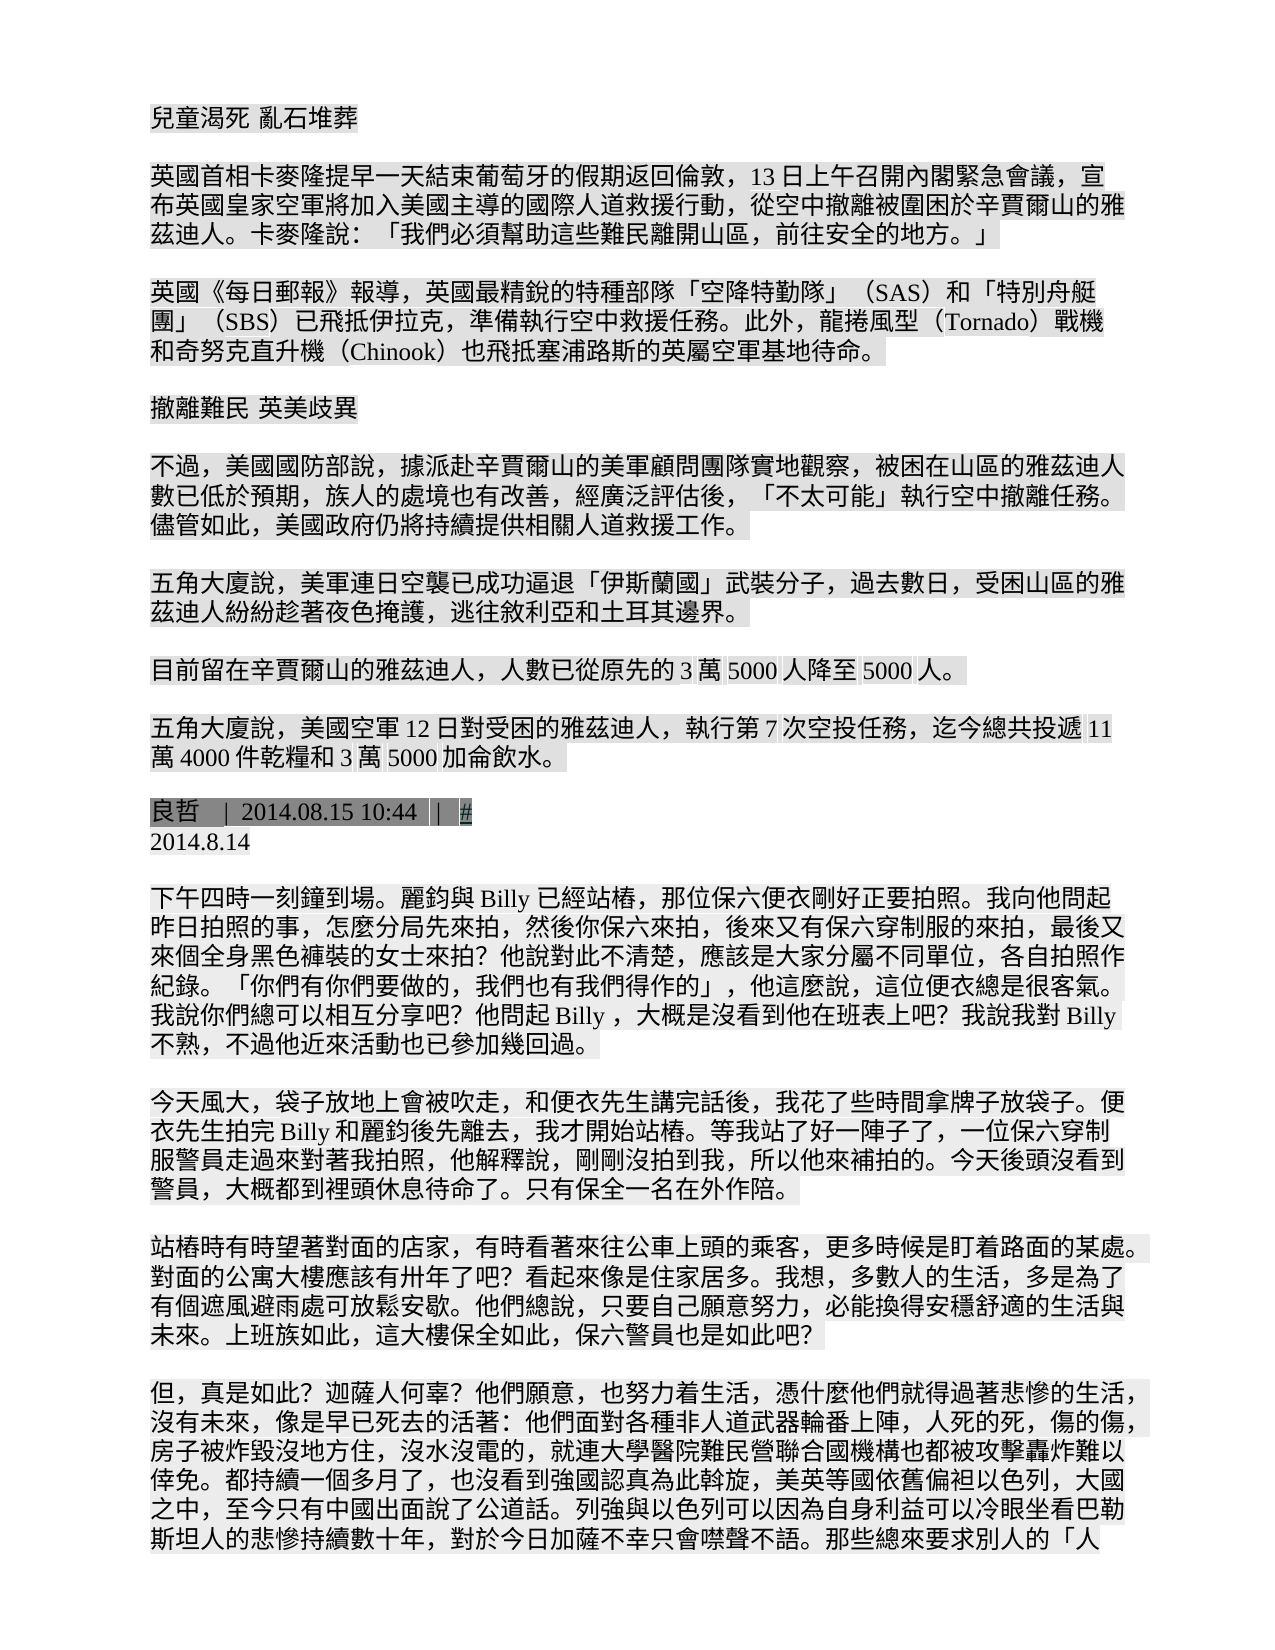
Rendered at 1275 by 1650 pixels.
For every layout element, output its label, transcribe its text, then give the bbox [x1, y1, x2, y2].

text 2014.8.14 下午四時一刻鐘到場。麗鈞與Billy 已經站樁，那位保六便衣剛好正要拍照。我向他問起昨日拍照的事，怎麼分局先來拍，然後你保六來拍，後來又有保六穿制服的來拍，最後又來個全身黑色褲裝的女士來拍？他說對此不清楚，應該是大家分屬不同單位，各自拍照作紀錄。「你們有你們要做的，我們也有我們得作的」，他這麼說，這位便衣總是很客氣。我說你們總可以相互分享吧？他問起Billy ，大概是沒看到他在班表上吧？我說我對Billy 不熟，不過他近來活動也已參加幾回過。 今天風大，袋子放地上會被吹走，和便衣先生講完話後，我花了些時間拿牌子放袋子。便衣先生拍完Billy和麗鈞後先離去，我才開始站樁。等我站了好一陣子了，一位保六穿制服警員走過來對著我拍照，他解釋說，剛剛沒拍到我，所以他來補拍的。今天後頭沒看到警員，大概都到裡頭休息待命了。只有保全一名在外作陪。 站樁時有時望著對面的店家，有時看著來往公車上頭的乘客，更多時候是盯着路面的某處。對面的公寓大樓應該有卅年了吧？看起來像是住家居多。我想，多數人的生活，多是為了有個遮風避雨處可放鬆安歇。他們總說，只要自己願意努力，必能換得安穩舒適的生活與未來。上班族如此，這大樓保全如此，保六警員也是如此吧？ 但，真是如此？迦薩人何辜？他們願意，也努力着生活，憑什麼他們就得過著悲慘的生活，沒有未來，像是早已死去的活著：他們面對各種非人道武器輪番上陣，人死的死，傷的傷，房子被炸毀沒地方住，沒水沒電的，就連大學醫院難民營聯合國機構也都被攻擊轟炸難以倖免。都持續一個多月了，也沒看到強國認真為此斡旋，美英等國依舊偏袒以色列，大國之中，至今只有中國出面說了公道話。列強與以色列可以因為自身利益可以冷眼坐看巴勒斯坦人的悲慘持續數十年，對於今日加薩不幸只會噤聲不語。那些總來要求別人的「人道」、「民主」、「平等」、「和平」，他們口裡的「普世價值」，對他們來說這些詞彙總不適用於巴勒斯坦。 此地的安寧，會不會也只是虛幻美夢一場？一如伊拉克，一如阿富汗，一如烏克蘭，只要美國要的話。就像那個曾是中東地區公衛水平最高的伊拉克，如今早已不復存在。 保六是專門負責駐台使館與機構的。去年，AIT還拿著美國國務院的表揚狀到保六，向一位長期駐守AIT的警員致意。這才曉得，保六警員平時還得被AIT的安全官與保全警衛暗中評鑑。說到AIT，內湖新館租期99年，說是比照駐外使館，內部將進駐美軍陸戰隊，裡頭防爆防竊聽，佔地6.5公頃。99年的租金是3億3千9百多萬，一年不過342萬多元，一個月不過28萬5千多元。當然，他們說，這一切都依法有據。 但，在台灣這個地方需要搞到需要海軍陸戰隊進駐，要搞到建物需要防爆炸，意思是， AIT對自身立足此地所可能造成/面對的潛在危險，認定其嚴重程度怕是大到連外頭的保六都擋不了。這有意思，誰都知道台灣是個極度親美的地方，常被非東南亞的外國人看作極度友善的島嶼，如果連這種地方都需要搞到建物防炸、還需要有美軍進駐，那麼我們要面對將會是怎麼樣的未來？ 我想起那個被炸掉了半邊頭的加薩小孩，我也想起那個臟器外露但神智依舊清醒的加薩小孩，我還想起那個在海邊玩球卻被以色列軍打死的數個加薩小孩。他們既是以色列所害，更是美國全球戰略佈署的犧牲品。如果我們賴以維生的地土，依舊被美國用瞄準器所觀望，那麼這些小孩的無辜犧牲，仍會在各地上演，無辜者的血也還會這麼不斷地流着。 [150, 827, 1125, 1554]
text 良哲 | 2014.08.15 10:44 | # [150, 797, 1125, 827]
text 這兩天，許多西方媒體報導了伊拉克難民處境等等這些事。見文末報導。 以美國為首的西方列強，為了侵略敘利亞及出於其它各種權謀考量，培植了ISIS，製造出橫跨各國的諸多戰亂與人道災難。就算你有一千隻手，怕也記錄不完永無止盡的諸多殘忍血腥罪行。現代人反納粹，但納粹早已不存在，而美國恰是一千個納粹，人們卻高聲歌頌。 2003年3月，美國捏造了將近一千個謊言，入侵伊拉克。入侵之前，我曾引用聯合國難民署及一些人權組織的人道災難預估，寫了一些文章，引來一位學弟名人的公開發文訕笑，因為美國短短幾天就推翻了海珊，主流媒體說，只不過 "才" 死了幾百人 "而已"，值得！而且連番大幅報導伊拉克人如何歡迎美軍的"拯救"，極盡渲染誇大扭曲之能事。 一些據說熱愛民主自由與人權的親美反中的媒體名人及親綠學者們，甚至還說伊拉克兒童如何綻放笑顏，"撲向" 美軍懷抱。種種荒唐說法，醜陋不堪。 回顧當初之人道災難預估，你會發現，實際上的災難早已遠遠超過當初預估的千百倍。若說伊拉克、阿富汗或利比亞等等國家，已成人間煉獄，我想，那些據說 "熱愛自由民主與人權" 的親美親綠人士們，就算再無恥下流，恐怕也不好意思再加以美化成美軍解放後的民主天堂。 這些人，不管講什麼，幾乎每一次都是錯的、捏造的、瞎掰的、渲染的，可是，大多數人仍然相信這些明星、名人。 1998年左右，我突然收到很多不知從何轉寄而來的大量信件，有的還希望我簽名連署，上頭指證歷歷阿富汗如何侵害女權。我那時還很單純，只覺得莫名其妙，為何這些事突然浮上檯面，變成一種熱門議題？但我還不至於 "單純" 到去簽署這樣一些所謂爭女權顧人權愛民主的文宣。 當時有個很要好的朋友，同時也是老師，亦師亦友，他在美國教書，也傳給我這樣一些訊息。我回了一封哲學味道很重的萬言書給他，從手段與目的的正當性，表明我不支持這樣一些所謂爭人權的舉動。 類似的戲碼其實仍然不斷在發生，炒作方式大約就是刻意選擇性地誇大渲染某個問題，進而以此問題為藉口來遂行背後更大的企圖。在這樣一種(大多有意少數無意的)政治操作過程中，畫分出敵我，凡是不支持者便是什麼什麼的罪人。 當年的海珊政權的確有人權問題，但美國的人權問題又何嘗會少於海珊主政下的伊拉克？！可是，一個在各方面逐漸穩定發展與改善的國家，在一些內政方面的成就，甚至不輸給所謂先進國家，當列強打算對他上下其手時，就會開始誇大其問題，誇大還不夠就盡情捏造抹黑，妖魔化成一種必須立即徹底反對或加以鏟除的對象，誰要是不支持，誰就是魔鬼的同路人，民主與人權的罪人。 從更早的科索沃戰爭抹黑塞爾維亞，到阿富汗、伊拉克、利比亞，敘利亞等等，手法如出一轍。 這種炒作手法，放眼皆是，國內外皆然，例如所謂反核、反服貿、反貿易協定、反醫療特區等等等。即使是一些立意良善並無不良企圖的社運組織也往往有此傾向，把一個現象的其中某個問題，給無限放大成一種本質性的根本問題，然後便否定了一切，甚至進而把一種原本見仁見智的理性問題或技術問題給轉化成一種意味著忠貞與否的階級問題或價值問題，從中畫分敵我，凡是不支持的就是賣台，就是台奸，就是資本主義的走狗，就是民主的罪人等等。 市面上很多詐騙集團，詐騙手法推陳出新，瞎掰花樣繁多，頗有文創精神。但是，政治性的詐欺卻始終就那一兩個招式，奇怪的是人門永遠不斷地上當。 以色列之所以敢長期胡作非為，自然也是因為他成功地操弄了自己的人民，以某些單一事件或局部問題為藉口，無限渲染成與那個純屬虛構的所謂 "敵人" 進行生死存亡鬥爭的神聖之戰。台灣五十幾年來也是這樣，中共變成一種最廉價的選票炒作藉口，歷史則盡情扭曲瞎掰，進行一種敵我矛盾的內部鬥爭，誰要是膽敢不支持，誰便是敵人的同路人，應該用各種手段消滅之，即便手段卑劣也是正當的，神聖的，偉大的，因為對方是 "敵人"。 國民黨過去擅長搞這一套，沒想到有人綠出於藍，藉同樣的手法、更精細的操作給逆轉勝。 以前你跟周遭的人說國民黨是個混蛋黨，很可惡的，大家肯定說你有病，國民黨是世界民主的燈塔，蔣家則是連美國都誇讚不停的民主領袖、世界級的偉人，這樣你還罵，你有病啊？！ 現在也一樣，你跟周遭的人說民進黨是個人渣黨，貪婪無度，心思邪惡，城府深沉，品性壞到爆，藉著挑撥族群仇恨來謀私利，大家肯定也會說你有病，民進黨勤政愛民，無私無我愛台灣(愛新台幣才是真的)，熱愛民主與人權，自由與法治，這樣你還罵，你有病啊？！ 陳真 =============== 沒水喝 伊難民割手餵子飲血 中時電子報作者： 黃文正、實習編譯莊慧瑜╱綜合報導 | 中時電子報 – 2014年8月15日 中國時報【黃文正、實習編譯莊慧瑜╱綜合報導】 伊拉克遜尼派叛軍「伊斯蘭國」（IS）在西部和北部攻城掠地，造成150萬人流離失所。聯合國13日宣布，伊國人道危機進入最高的「第三級緊急狀態」（Level 3 Emergency），將投入更多物品和資金協助難民。目前同列最高緊急狀態的還有敘利亞、南蘇丹和中非共和國。 聯合國支持伊換總理 另外，聯合國安理會發表聲明，支持伊國總統馬蘇姆授命國會副議長阿巴迪出任新總理的決定，並呼籲伊國所有政黨尊重政治進程。安理會敦促阿巴迪盡速籌組一個可代表各族裔、「具包容性的新政府」，找出因應該國當前挑戰持久、可行的解決方案。 「伊斯蘭國」迫害庫德族少數族群雅茲迪人，引發國際社會關注。據英國《天空新聞網》報導，受困辛賈爾山的雅茲迪人，因當地炎熱高溫，極度缺乏飲水，有些父母為了讓孩子保命，不惜割手讓孩子飲血止渴，但仍有許多兒童不幸渴死，被家人草草安葬在亂石堆中。 兒童渴死 亂石堆葬 英國首相卡麥隆提早一天結束葡萄牙的假期返回倫敦，13日上午召開內閣緊急會議，宣布英國皇家空軍將加入美國主導的國際人道救援行動，從空中撤離被圍困於辛賈爾山的雅茲迪人。卡麥隆說：「我們必須幫助這些難民離開山區，前往安全的地方。」 英國《每日郵報》報導，英國最精銳的特種部隊「空降特勤隊」（SAS）和「特別舟艇團」（SBS）已飛抵伊拉克，準備執行空中救援任務。此外，龍捲風型（Tornado）戰機和奇努克直升機（Chinook）也飛抵塞浦路斯的英屬空軍基地待命。 撤離難民 英美歧異 不過，美國國防部說，據派赴辛賈爾山的美軍顧問團隊實地觀察，被困在山區的雅茲迪人數已低於預期，族人的處境也有改善，經廣泛評估後，「不太可能」執行空中撤離任務。儘管如此，美國政府仍將持續提供相關人道救援工作。 五角大廈說，美軍連日空襲已成功逼退「伊斯蘭國」武裝分子，過去數日，受困山區的雅茲迪人紛紛趁著夜色掩護，逃往敘利亞和土耳其邊界。 目前留在辛賈爾山的雅茲迪人，人數已從原先的3萬5000人降至5000人。 五角大廈說，美國空軍12日對受困的雅茲迪人，執行第7次空投任務，迄今總共投遞11萬4000件乾糧和3萬5000加侖飲水。 [150, 75, 1125, 772]
